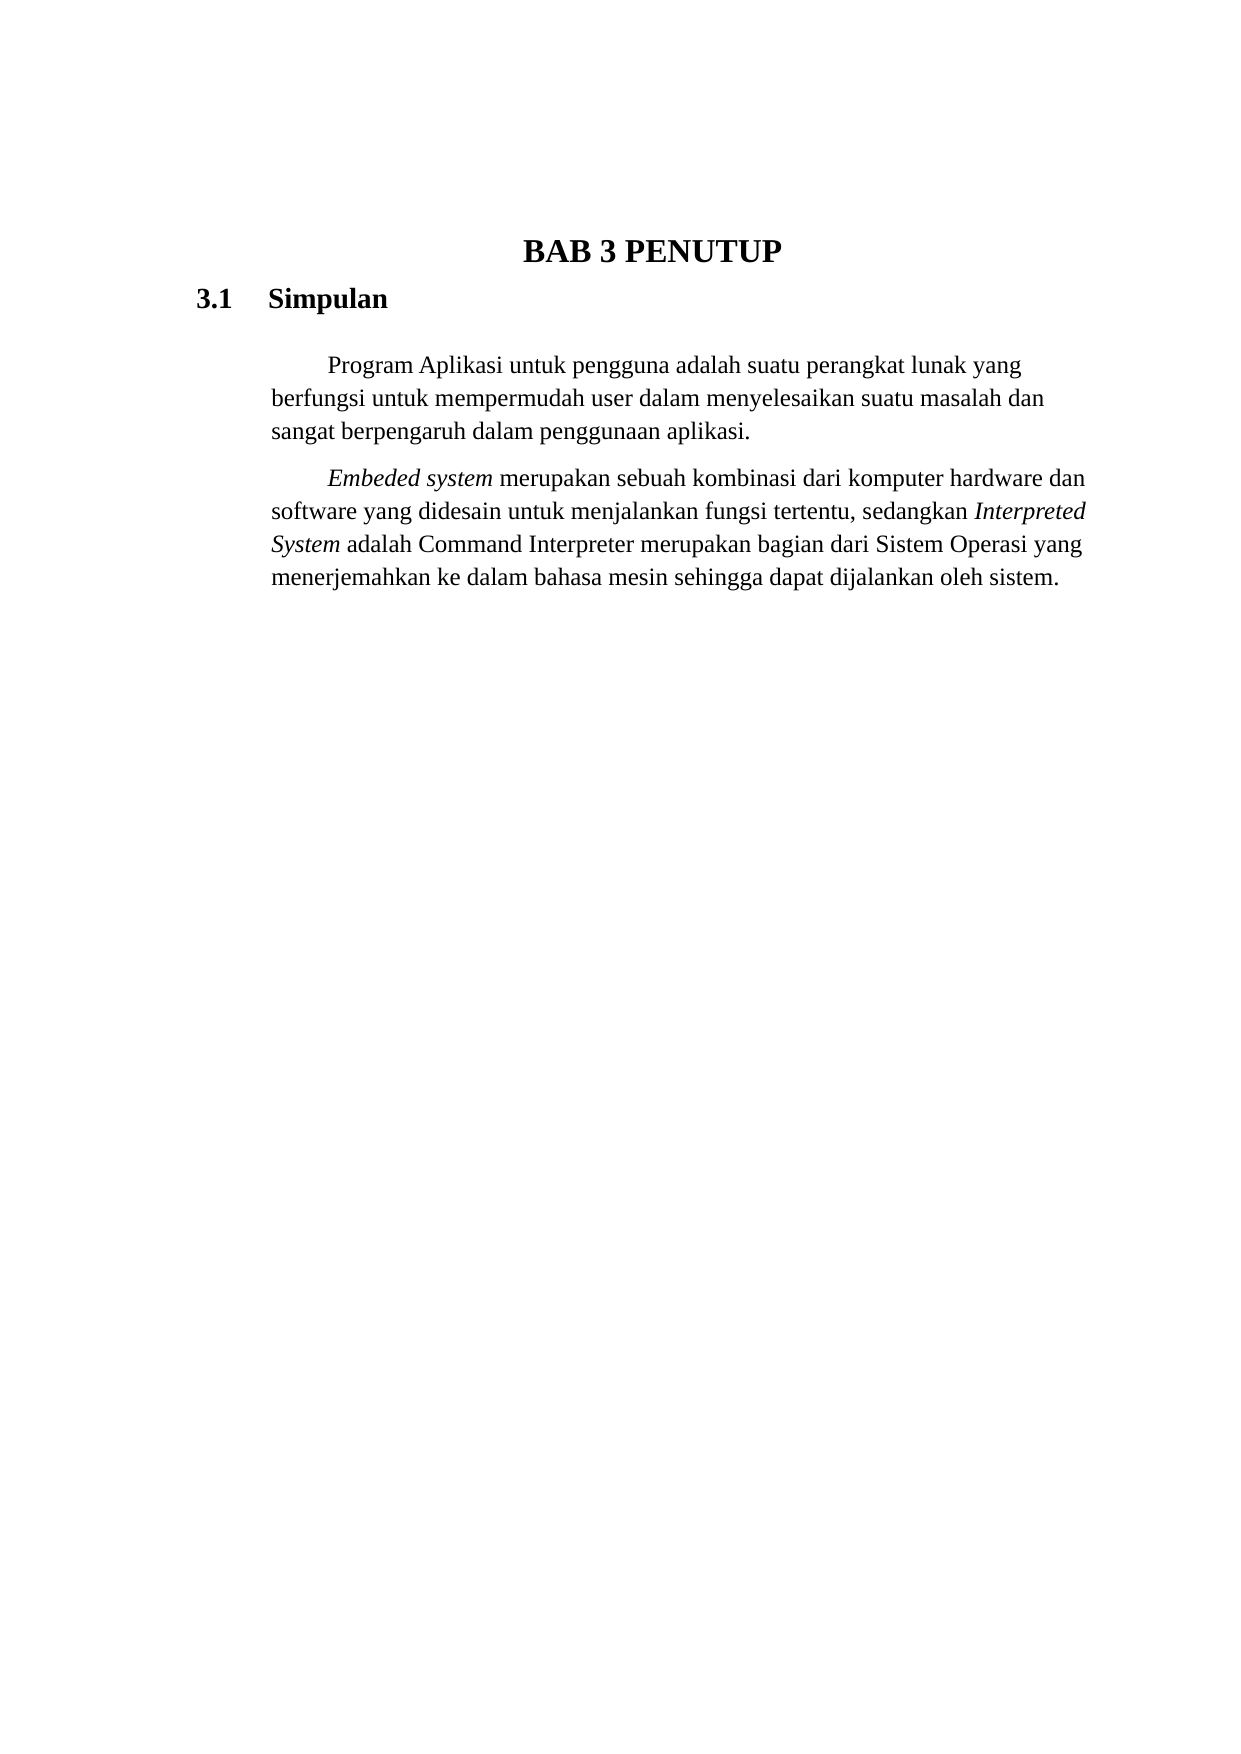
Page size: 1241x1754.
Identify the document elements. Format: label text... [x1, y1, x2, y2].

text Program Aplikasi untuk pengguna adalah suatu perangkat lunak yang berfungsi untuk mempermudah user dalam menyelesaikan suatu masalah dan sangat berpengaruh dalam penggunaan aplikasi. [271, 350, 1093, 444]
subtitle Simpulan [196, 282, 1093, 315]
text Embeded system merupakan sebuah kombinasi dari komputer hardware dan software yang didesain untuk menjalankan fungsi tertentu, sedangkan Interpreted System adalah Command Interpreter merupakan bagian dari Sistem Operasi yang menerjemahkan ke dalam bahasa mesin sehingga dapat dijalankan oleh sistem. [271, 463, 1093, 591]
subtitle BAB 3 PENUTUP [177, 231, 1093, 269]
